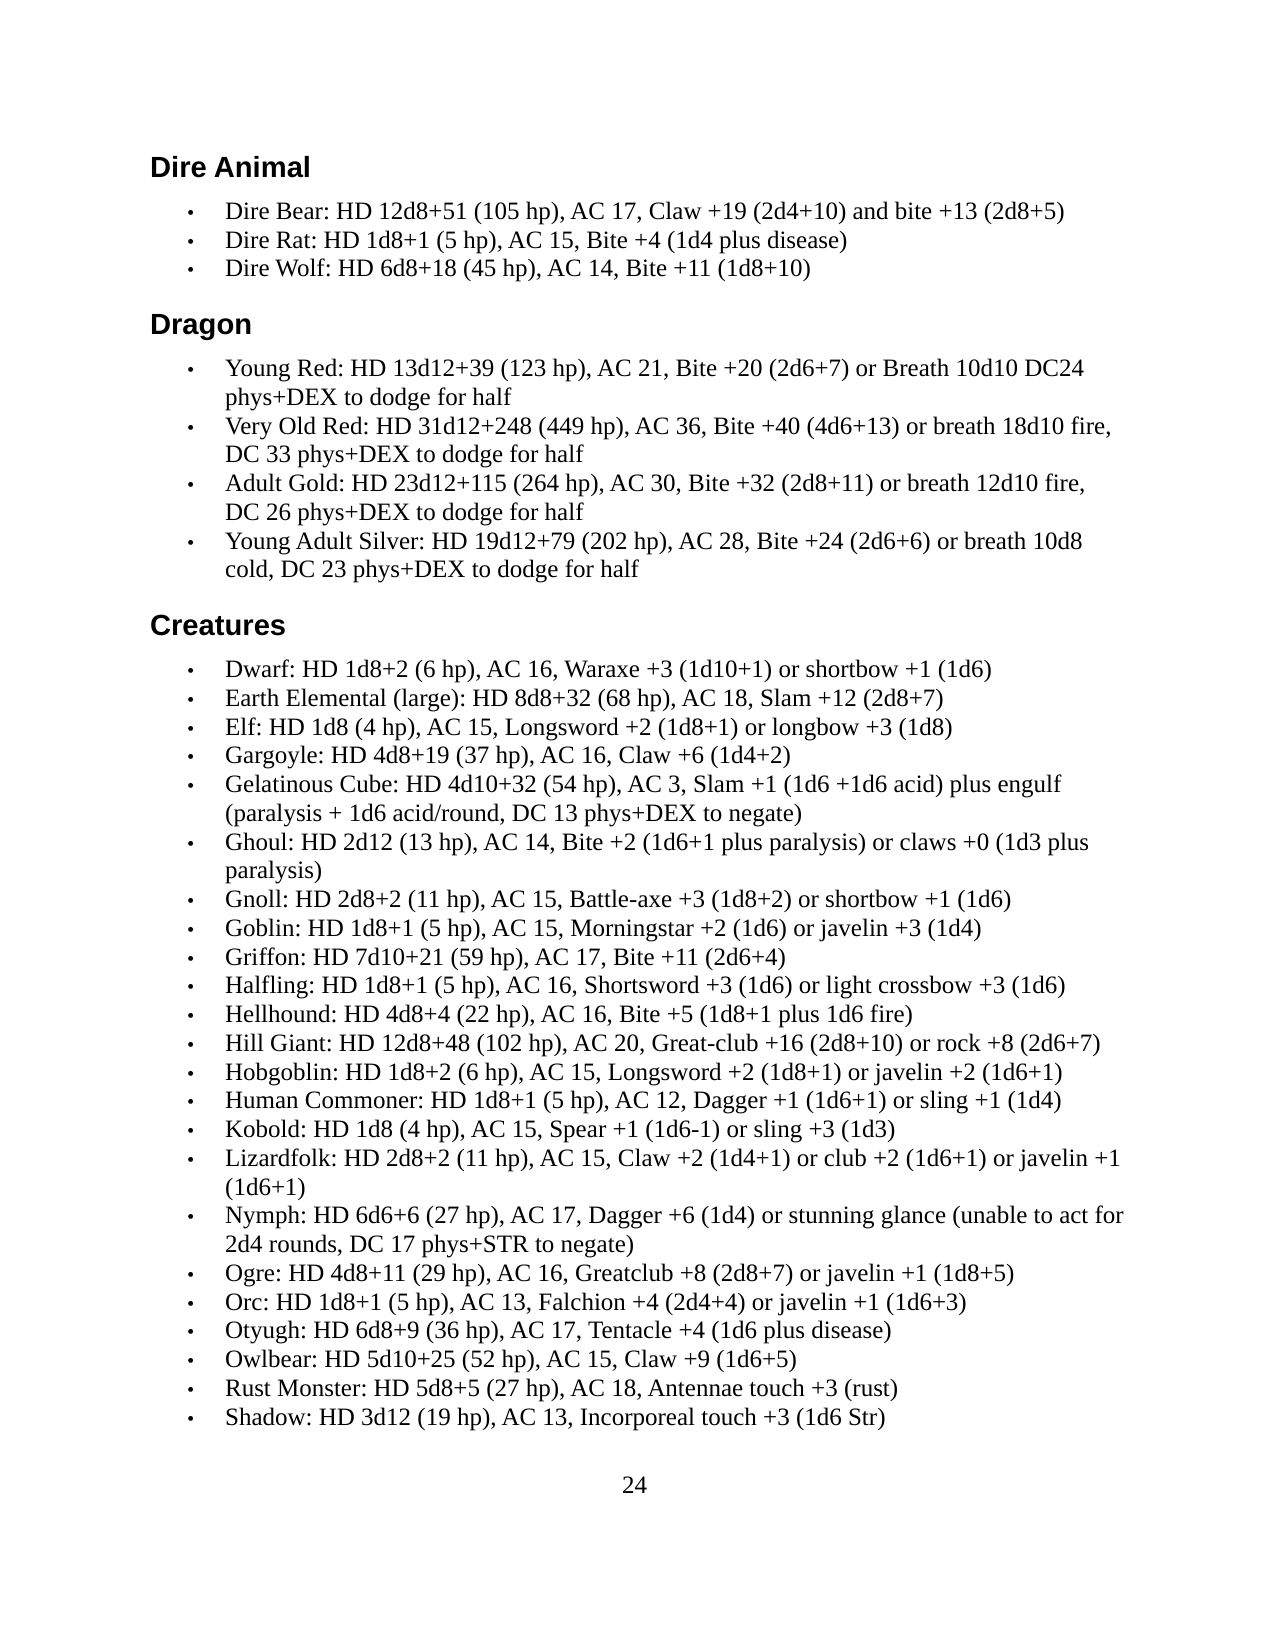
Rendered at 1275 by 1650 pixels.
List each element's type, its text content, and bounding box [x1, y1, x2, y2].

list Lizardfolk: HD 2d8+2 (11 hp), AC 15, Claw +2 (1d4+1) or club +2 (1d6+1) or javelin +1 (1d6+1) [187, 1143, 1125, 1201]
list Rust Monster: HD 5d8+5 (27 hp), AC 18, Antennae touch +3 (rust) [187, 1373, 1125, 1402]
list Elf: HD 1d8 (4 hp), AC 15, Longsword +2 (1d8+1) or longbow +3 (1d8) [187, 712, 1125, 741]
list Very Old Red: HD 31d12+248 (449 hp), AC 36, Bite +40 (4d6+13) or breath 18d10 fire, DC 33 phys+DEX to dodge for half [187, 411, 1125, 468]
subtitle Creatures [150, 608, 1125, 642]
list Earth Elemental (large): HD 8d8+32 (68 hp), AC 18, Slam +12 (2d8+7) [187, 683, 1125, 712]
list Dire Bear: HD 12d8+51 (105 hp), AC 17, Claw +19 (2d4+10) and bite +13 (2d8+5) [187, 196, 1125, 225]
list Dwarf: HD 1d8+2 (6 hp), AC 16, Waraxe +3 (1d10+1) or shortbow +1 (1d6) [187, 654, 1125, 683]
list Owlbear: HD 5d10+25 (52 hp), AC 15, Claw +9 (1d6+5) [187, 1344, 1125, 1373]
subtitle Dragon [150, 307, 1125, 341]
subtitle Dire Animal [150, 150, 1125, 183]
list Halfling: HD 1d8+1 (5 hp), AC 16, Shortsword +3 (1d6) or light crossbow +3 (1d6) [187, 971, 1125, 999]
list Adult Gold: HD 23d12+115 (264 hp), AC 30, Bite +32 (2d8+11) or breath 12d10 fire, DC 26 phys+DEX to dodge for half [187, 468, 1125, 526]
list Ogre: HD 4d8+11 (29 hp), AC 16, Greatclub +8 (2d8+7) or javelin +1 (1d8+5) [187, 1258, 1125, 1287]
list Ghoul: HD 2d12 (13 hp), AC 14, Bite +2 (1d6+1 plus paralysis) or claws +0 (1d3 plus paralysis) [187, 827, 1125, 884]
list Goblin: HD 1d8+1 (5 hp), AC 15, Morningstar +2 (1d6) or javelin +3 (1d4) [187, 913, 1125, 942]
list Kobold: HD 1d8 (4 hp), AC 15, Spear +1 (1d6-1) or sling +3 (1d3) [187, 1114, 1125, 1143]
list Dire Rat: HD 1d8+1 (5 hp), AC 15, Bite +4 (1d4 plus disease) [187, 225, 1125, 253]
list Orc: HD 1d8+1 (5 hp), AC 13, Falchion +4 (2d4+4) or javelin +1 (1d6+3) [187, 1287, 1125, 1316]
list Gnoll: HD 2d8+2 (11 hp), AC 15, Battle-axe +3 (1d8+2) or shortbow +1 (1d6) [187, 884, 1125, 913]
list Shadow: HD 3d12 (19 hp), AC 13, Incorporeal touch +3 (1d6 Str) [187, 1402, 1125, 1431]
list Hobgoblin: HD 1d8+2 (6 hp), AC 15, Longsword +2 (1d8+1) or javelin +2 (1d6+1) [187, 1057, 1125, 1086]
list Gargoyle: HD 4d8+19 (37 hp), AC 16, Claw +6 (1d4+2) [187, 741, 1125, 769]
list Hellhound: HD 4d8+4 (22 hp), AC 16, Bite +5 (1d8+1 plus 1d6 fire) [187, 999, 1125, 1028]
list Young Red: HD 13d12+39 (123 hp), AC 21, Bite +20 (2d6+7) or Breath 10d10 DC24 phys+DEX to dodge for half [187, 353, 1125, 411]
list Dire Wolf: HD 6d8+18 (45 hp), AC 14, Bite +11 (1d8+10) [187, 253, 1125, 282]
list Hill Giant: HD 12d8+48 (102 hp), AC 20, Great-club +16 (2d8+10) or rock +8 (2d6+7) [187, 1028, 1125, 1057]
list Gelatinous Cube: HD 4d10+32 (54 hp), AC 3, Slam +1 (1d6 +1d6 acid) plus engulf (paralysis + 1d6 acid/round, DC 13 phys+DEX to negate) [187, 769, 1125, 827]
list Young Adult Silver: HD 19d12+79 (202 hp), AC 28, Bite +24 (2d6+6) or breath 10d8 cold, DC 23 phys+DEX to dodge for half [187, 526, 1125, 583]
list Otyugh: HD 6d8+9 (36 hp), AC 17, Tentacle +4 (1d6 plus disease) [187, 1316, 1125, 1344]
list Nymph: HD 6d6+6 (27 hp), AC 17, Dagger +6 (1d4) or stunning glance (unable to act for 2d4 rounds, DC 17 phys+STR to negate) [187, 1201, 1125, 1258]
list Human Commoner: HD 1d8+1 (5 hp), AC 12, Dagger +1 (1d6+1) or sling +1 (1d4) [187, 1086, 1125, 1114]
list Griffon: HD 7d10+21 (59 hp), AC 17, Bite +11 (2d6+4) [187, 942, 1125, 971]
